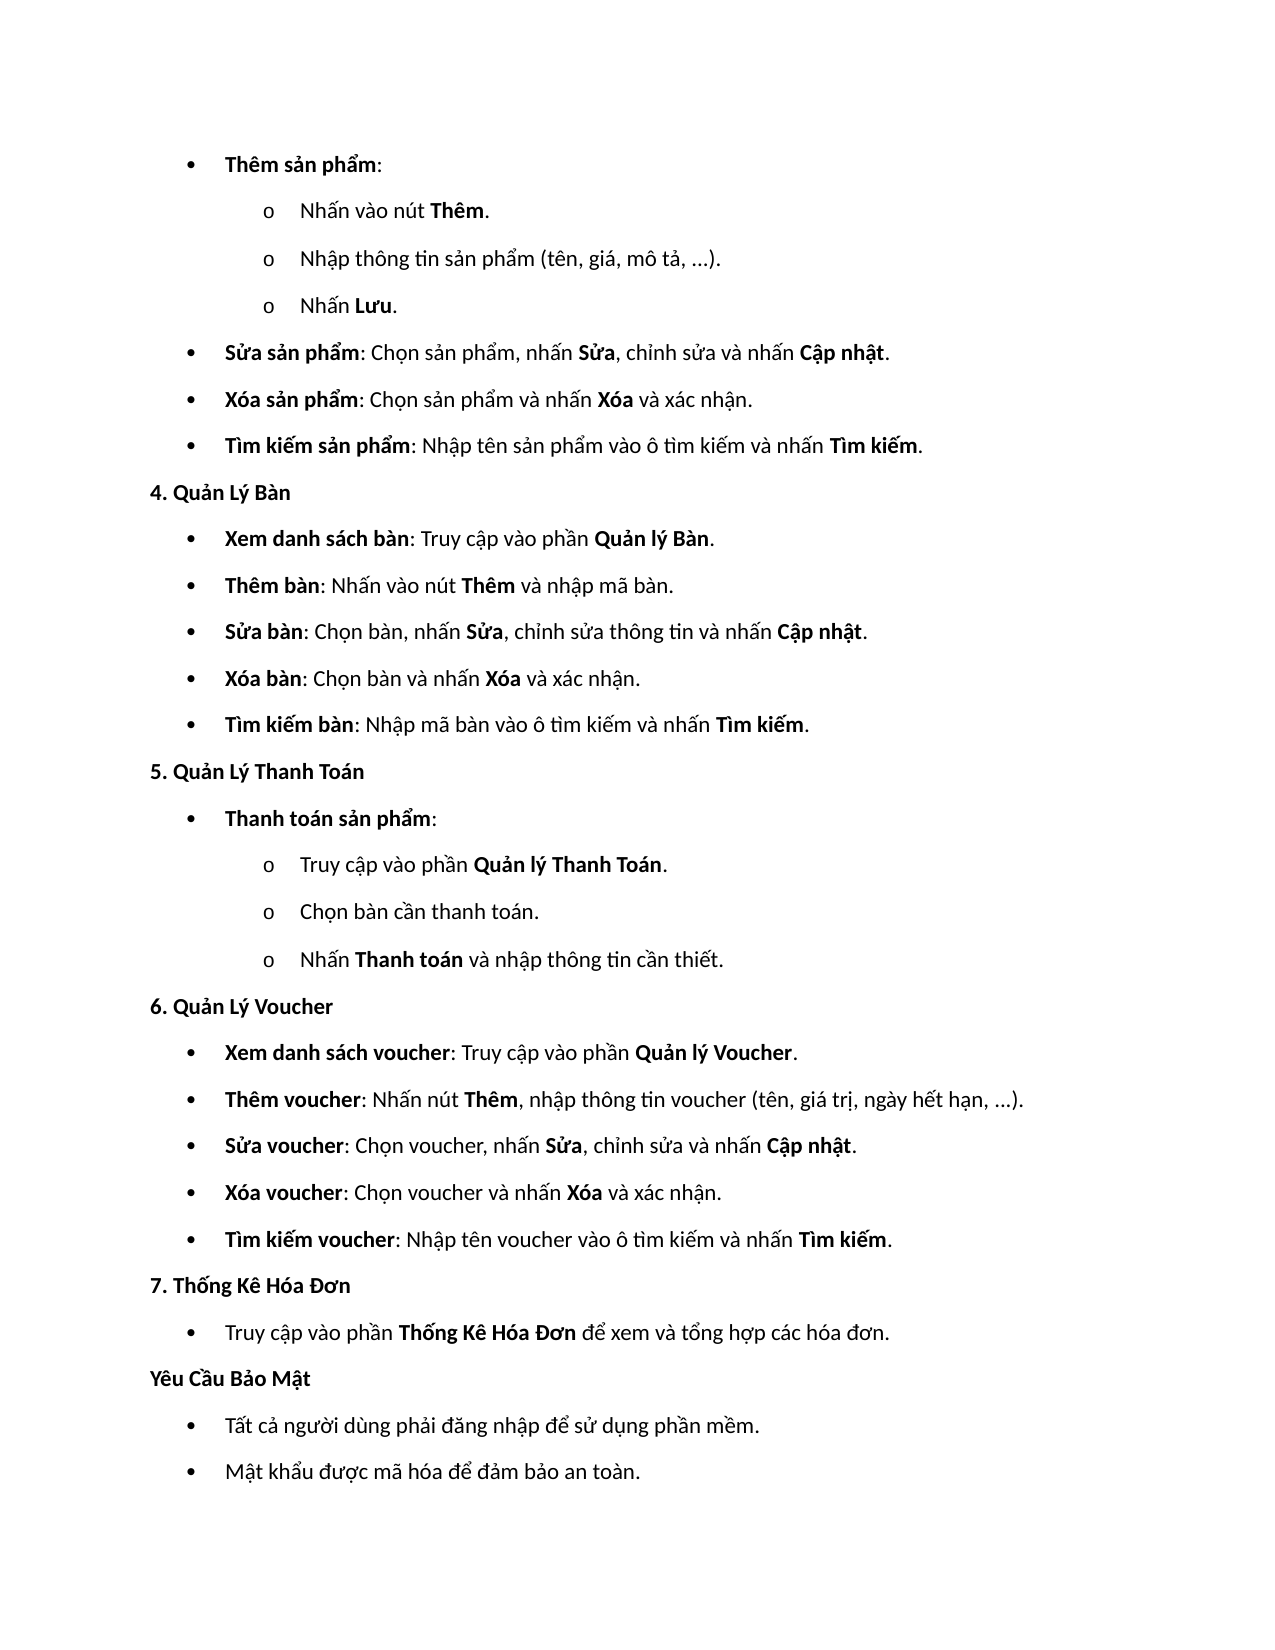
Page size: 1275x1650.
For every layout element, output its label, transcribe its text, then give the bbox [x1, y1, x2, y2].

list Nhấn Thanh toán và nhập thông tin cần thiết. [262, 945, 1125, 973]
list Sửa bàn: Chọn bàn, nhấn Sửa, chỉnh sửa thông tin và nhấn Cập nhật. [187, 617, 1125, 646]
list Xóa voucher: Chọn voucher và nhấn Xóa và xác nhận. [187, 1178, 1125, 1206]
list Tìm kiếm bàn: Nhập mã bàn vào ô tìm kiếm và nhấn Tìm kiếm. [187, 711, 1125, 739]
list Thanh toán sản phẩm: [187, 804, 1125, 832]
list Xóa bàn: Chọn bàn và nhấn Xóa và xác nhận. [187, 664, 1125, 692]
list Xem danh sách bàn: Truy cập vào phần Quản lý Bàn. [187, 524, 1125, 552]
list Nhấn Lưu. [262, 291, 1125, 319]
list Sửa voucher: Chọn voucher, nhấn Sửa, chỉnh sửa và nhấn Cập nhật. [187, 1132, 1125, 1159]
text 6. Quản Lý Voucher [150, 992, 1125, 1020]
list Xóa sản phẩm: Chọn sản phẩm và nhấn Xóa và xác nhận. [187, 385, 1125, 413]
text 5. Quản Lý Thanh Toán [150, 757, 1125, 785]
list Thêm voucher: Nhấn nút Thêm, nhập thông tin voucher (tên, giá trị, ngày hết hạn, ...). [187, 1085, 1125, 1113]
list Xem danh sách voucher: Truy cập vào phần Quản lý Voucher. [187, 1038, 1125, 1066]
list Chọn bàn cần thanh toán. [262, 897, 1125, 926]
list Tìm kiếm voucher: Nhập tên voucher vào ô tìm kiếm và nhấn Tìm kiếm. [187, 1225, 1125, 1253]
list Nhấn vào nút Thêm. [262, 197, 1125, 225]
list Nhập thông tin sản phẩm (tên, giá, mô tả, ...). [262, 244, 1125, 272]
list Mật khẩu được mã hóa để đảm bảo an toàn. [187, 1457, 1125, 1486]
list Truy cập vào phần Thống Kê Hóa Đơn để xem và tổng hợp các hóa đơn. [187, 1318, 1125, 1346]
text Yêu Cầu Bảo Mật [150, 1364, 1125, 1392]
text 4. Quản Lý Bàn [150, 478, 1125, 506]
list Thêm sản phẩm: [187, 150, 1125, 178]
list Tất cả người dùng phải đăng nhập để sử dụng phần mềm. [187, 1411, 1125, 1439]
list Tìm kiếm sản phẩm: Nhập tên sản phẩm vào ô tìm kiếm và nhấn Tìm kiếm. [187, 431, 1125, 459]
list Sửa sản phẩm: Chọn sản phẩm, nhấn Sửa, chỉnh sửa và nhấn Cập nhật. [187, 338, 1125, 366]
list Thêm bàn: Nhấn vào nút Thêm và nhập mã bàn. [187, 571, 1125, 599]
list Truy cập vào phần Quản lý Thanh Toán. [262, 850, 1125, 879]
text 7. Thống Kê Hóa Đơn [150, 1271, 1125, 1299]
